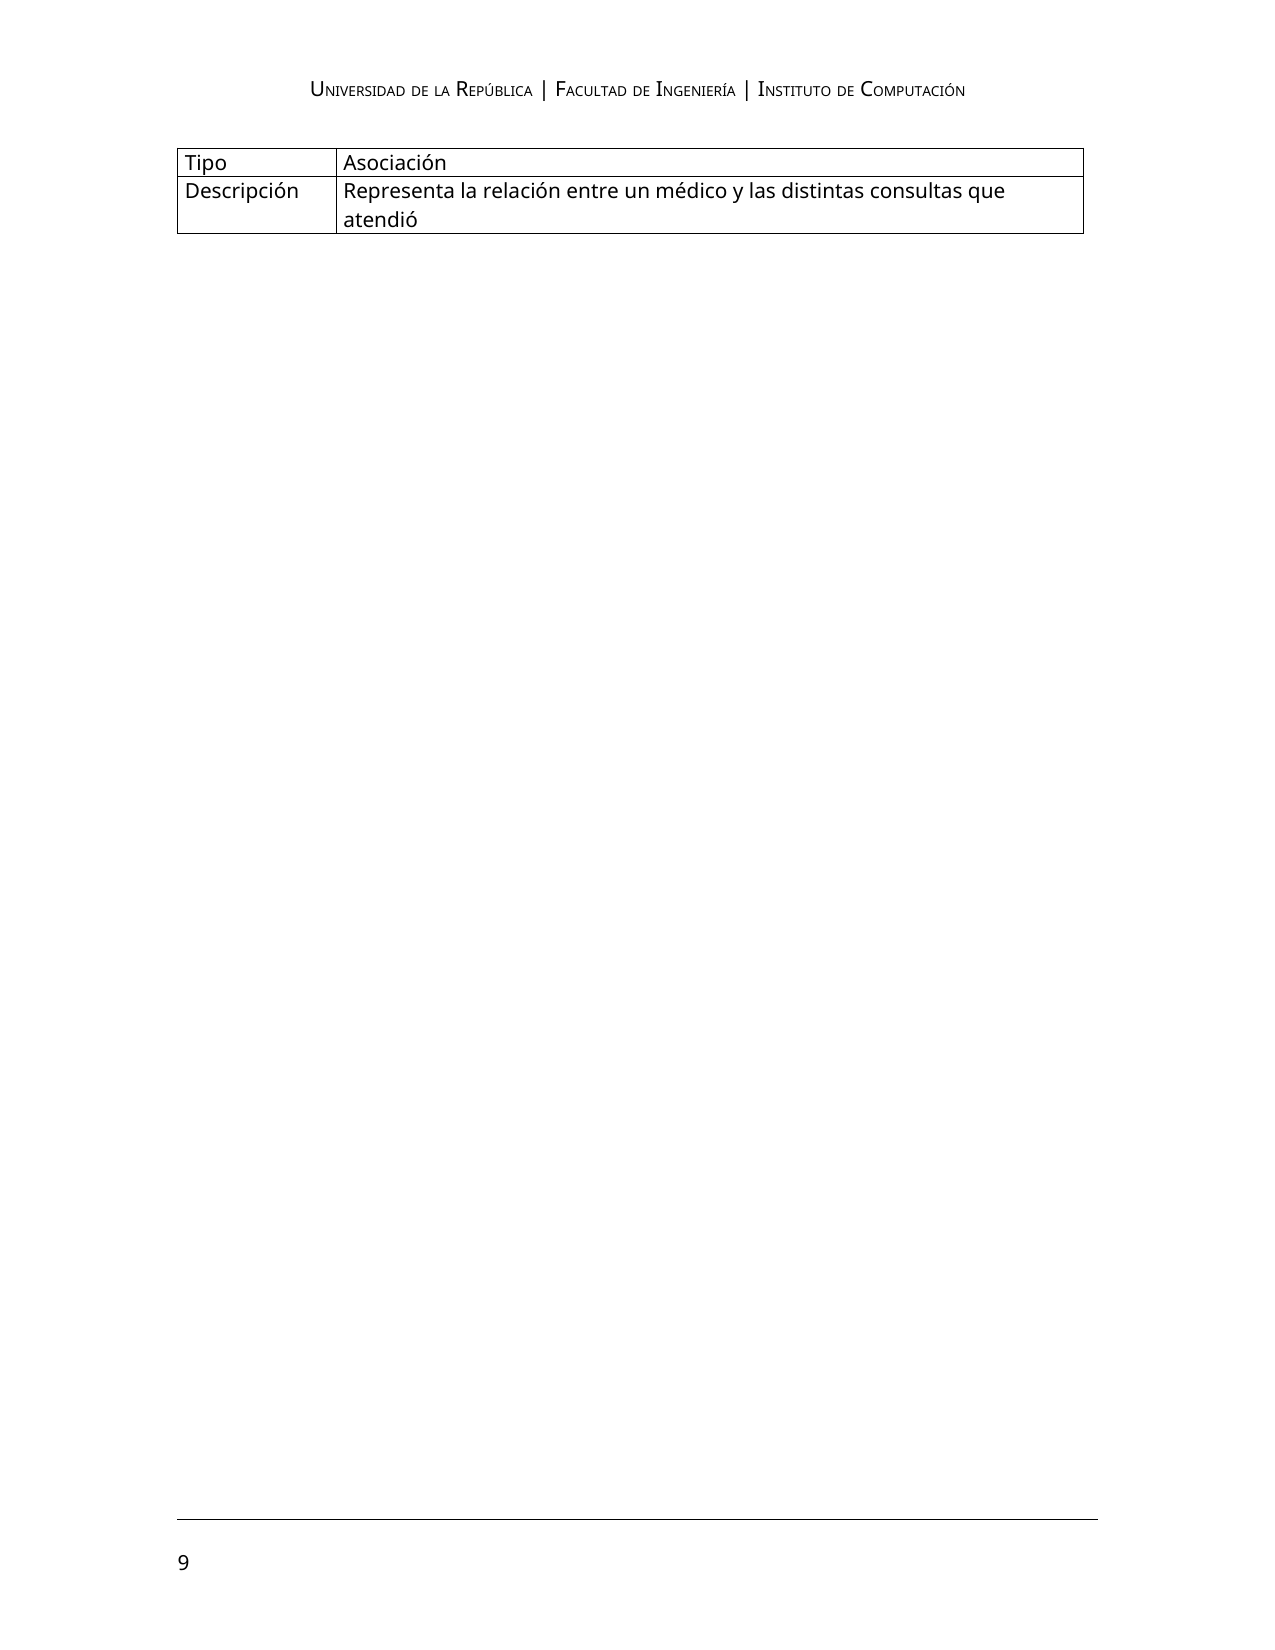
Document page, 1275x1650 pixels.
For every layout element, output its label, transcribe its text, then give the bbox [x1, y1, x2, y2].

table_cell Asociación [337, 149, 1083, 176]
table_cell Descripción [178, 177, 336, 233]
table_cell Tipo [178, 149, 336, 176]
table_cell Representa la relación entre un médico y las distintas consultas que atendió [337, 177, 1083, 233]
